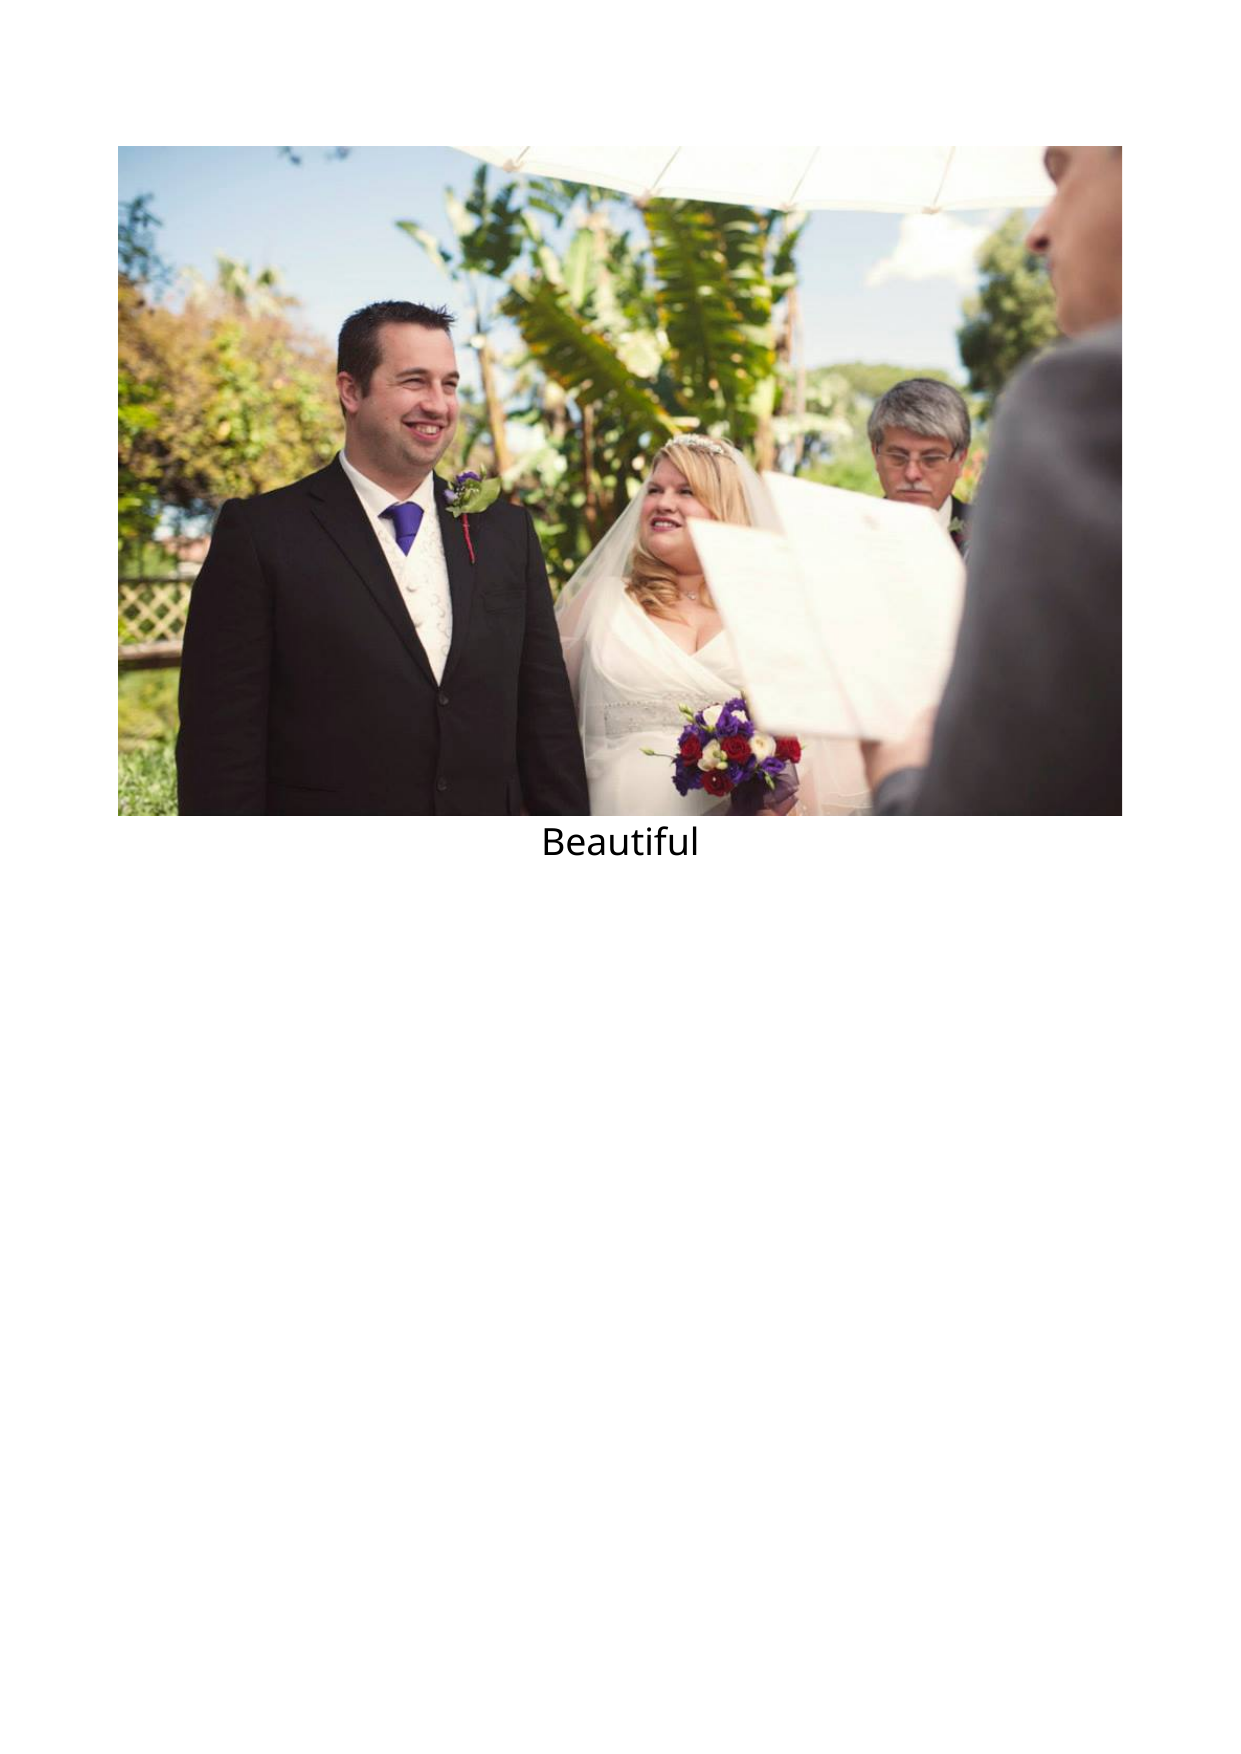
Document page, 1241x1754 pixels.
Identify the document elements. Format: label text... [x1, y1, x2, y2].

text Beautiful [118, 816, 1122, 866]
picture [118, 146, 1123, 816]
